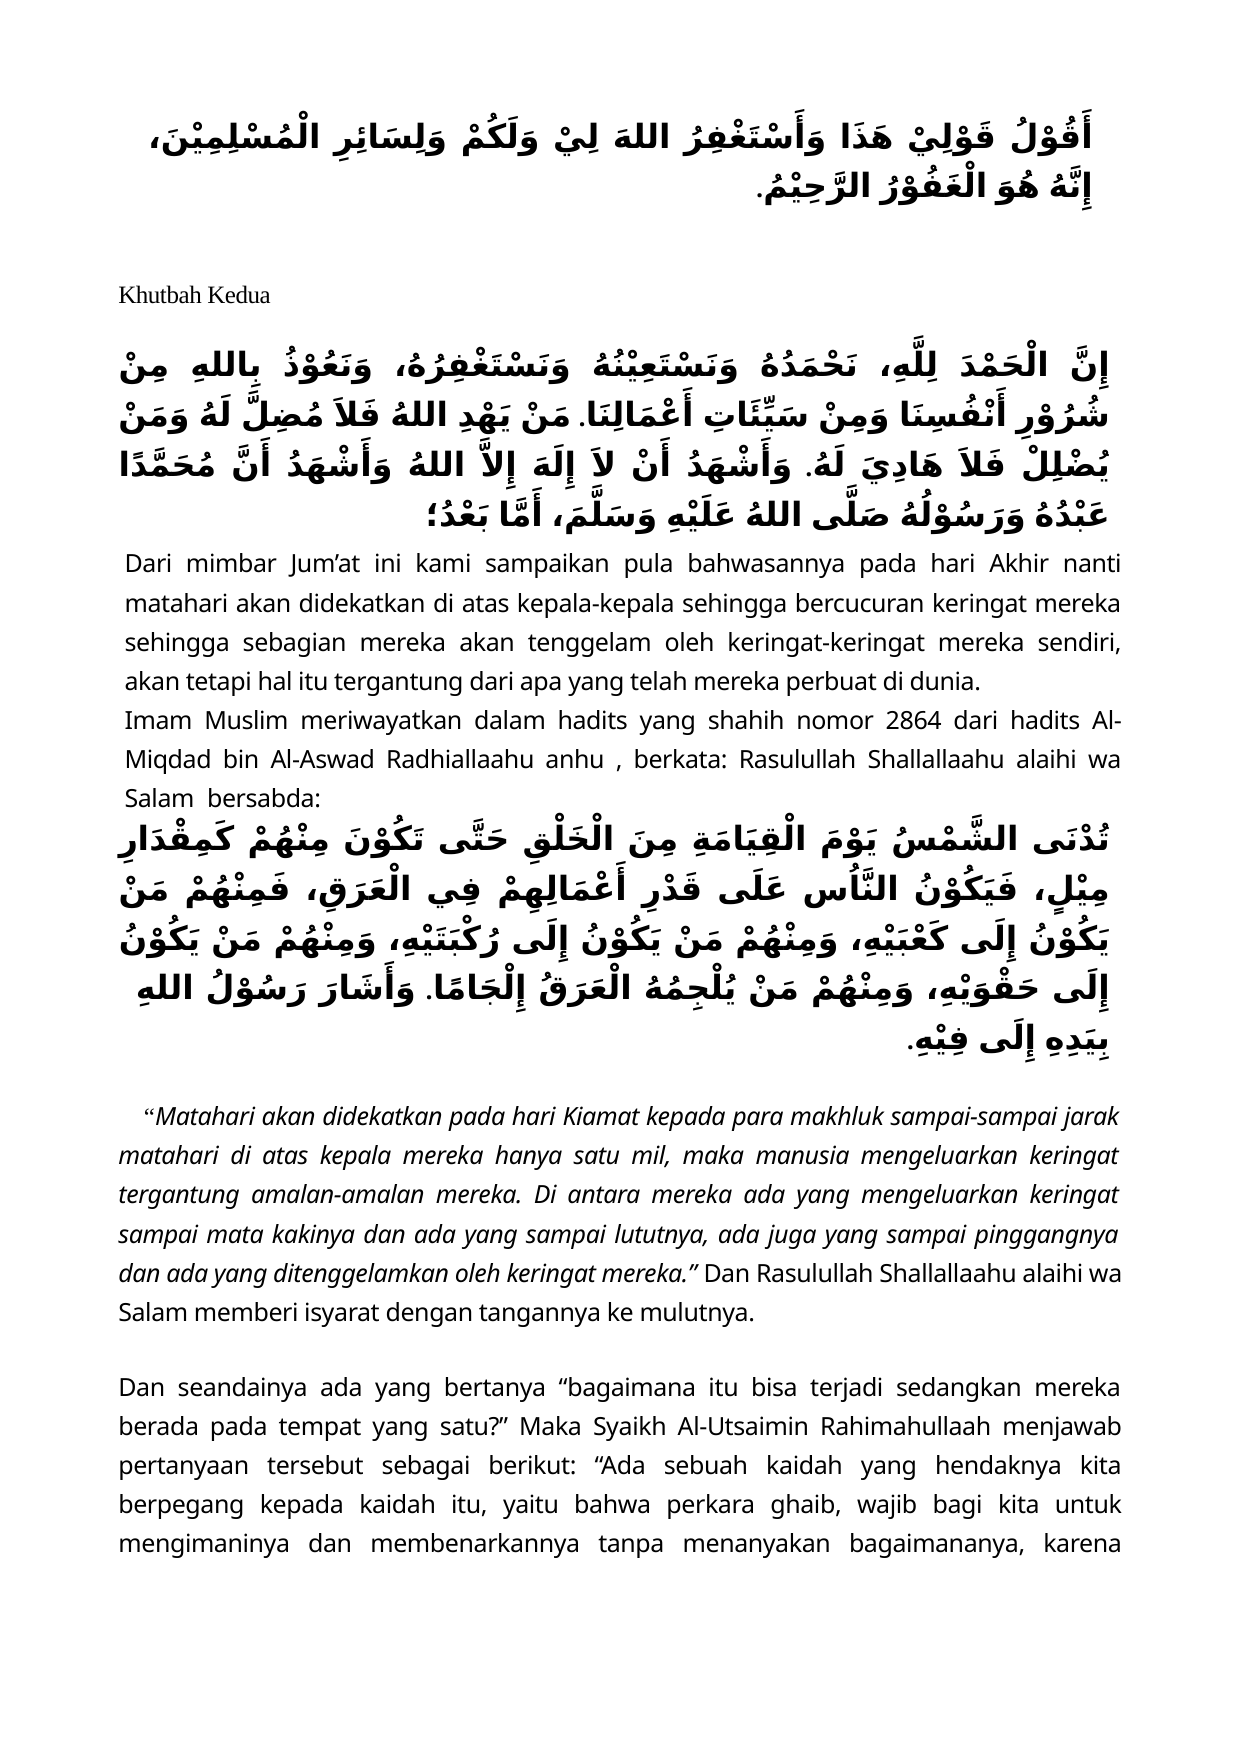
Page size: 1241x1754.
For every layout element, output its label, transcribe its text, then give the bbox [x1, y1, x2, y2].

subtitle Khutbah Kedua [118, 280, 1122, 309]
text Dan seandainya ada yang bertanya “bagaimana itu bisa terjadi sedangkan mereka berada pada tempat yang satu?” Maka Syaikh Al-Utsaimin Rahimahullaah menjawab pertanyaan tersebut sebagai berikut: “Ada sebuah kaidah yang hendaknya kita berpegang kepada kaidah itu, yaitu bahwa perkara ghaib, wajib bagi kita untuk mengimaninya dan membenarkannya tanpa menanyakan bagaimananya, karena [118, 1369, 1122, 1560]
text أَقُوْلُ قَوْلِيْ هَذَا وَأَسْتَغْفِرُ اللهَ لِيْ وَلَكُمْ وَلِسَائِرِ الْمُسْلِمِيْنَ، إِنَّهُ هُوَ الْغَفُوْرُ الرَّحِيْمُ. [148, 118, 1092, 211]
text تُدْنَى الشَّمْسُ يَوْمَ الْقِيَامَةِ مِنَ الْخَلْقِ حَتَّى تَكُوْنَ مِنْهُمْ كَمِقْدَارِ مِيْلٍ، فَيَكُوْنُ النَّاُس عَلَى قَدْرِ أَعْمَالِهِمْ فِي الْعَرَقِ، فَمِنْهُمْ مَنْ يَكُوْنُ إِلَى كَعْبَيْهِ، وَمِنْهُمْ مَنْ يَكُوْنُ إِلَى رُكْبَتَيْهِ، وَمِنْهُمْ مَنْ يَكُوْنُ إِلَى حَقْوَيْهِ، وَمِنْهُمْ مَنْ يُلْجِمُهُ الْعَرَقُ إِلْجَامًا. وَأَشَارَ رَسُوْلُ اللهِ بِيَدِهِ إِلَى فِيْهِ. [118, 820, 1109, 1063]
text Dari mimbar Jum’at ini kami sampaikan pula bahwasannya pada hari Akhir nanti matahari akan didekatkan di atas kepala-kepala sehingga bercucuran keringat mereka sehingga sebagian mereka akan tenggelam oleh keringat-keringat mereka sendiri, akan tetapi hal itu tergantung dari apa yang telah mereka perbuat di dunia. [124, 546, 1122, 698]
text “Matahari akan didekatkan pada hari Kiamat kepada para makhluk sampai-sampai jarak matahari di atas kepala mereka hanya satu mil, maka manusia mengeluarkan keringat tergantung amalan-amalan mereka. Di antara mereka ada yang mengeluarkan keringat sampai mata kakinya dan ada yang sampai lututnya, ada juga yang sampai pinggangnya dan ada yang ditenggelamkan oleh keringat mereka.” Dan Rasulullah Shallallaahu alaihi wa Salam memberi isyarat dengan tangannya ke mulutnya. [118, 1099, 1122, 1329]
text Imam Muslim meriwayatkan dalam hadits yang shahih nomor 2864 dari hadits Al-Miqdad bin Al-Aswad Radhiallaahu anhu , berkata: Rasulullah Shallallaahu alaihi wa Salam bersabda:­ [124, 703, 1122, 815]
text إِنَّ الْحَمْدَ لِلَّهِ، نَحْمَدُهُ وَنَسْتَعِيْنُهُ وَنَسْتَغْفِرُهُ، وَنَعُوْذُ بِاللهِ مِنْ شُرُوْرِ أَنْفُسِنَا وَمِنْ سَيِّئَاتِ أَعْمَالِنَا. مَنْ يَهْدِ اللهُ فَلاَ مُضِلَّ لَهُ وَمَنْ يُضْلِلْ فَلاَ هَادِيَ لَهُ. وَأَشْهَدُ أَنْ لاَ إِلَهَ إِلاَّ اللهُ وَأَشْهَدُ أَنَّ مُحَمَّدًا عَبْدُهُ وَرَسُوْلُهُ صَلَّى اللهُ عَلَيْهِ وَسَلَّمَ، أَمَّا بَعْدُ؛ [118, 346, 1109, 539]
